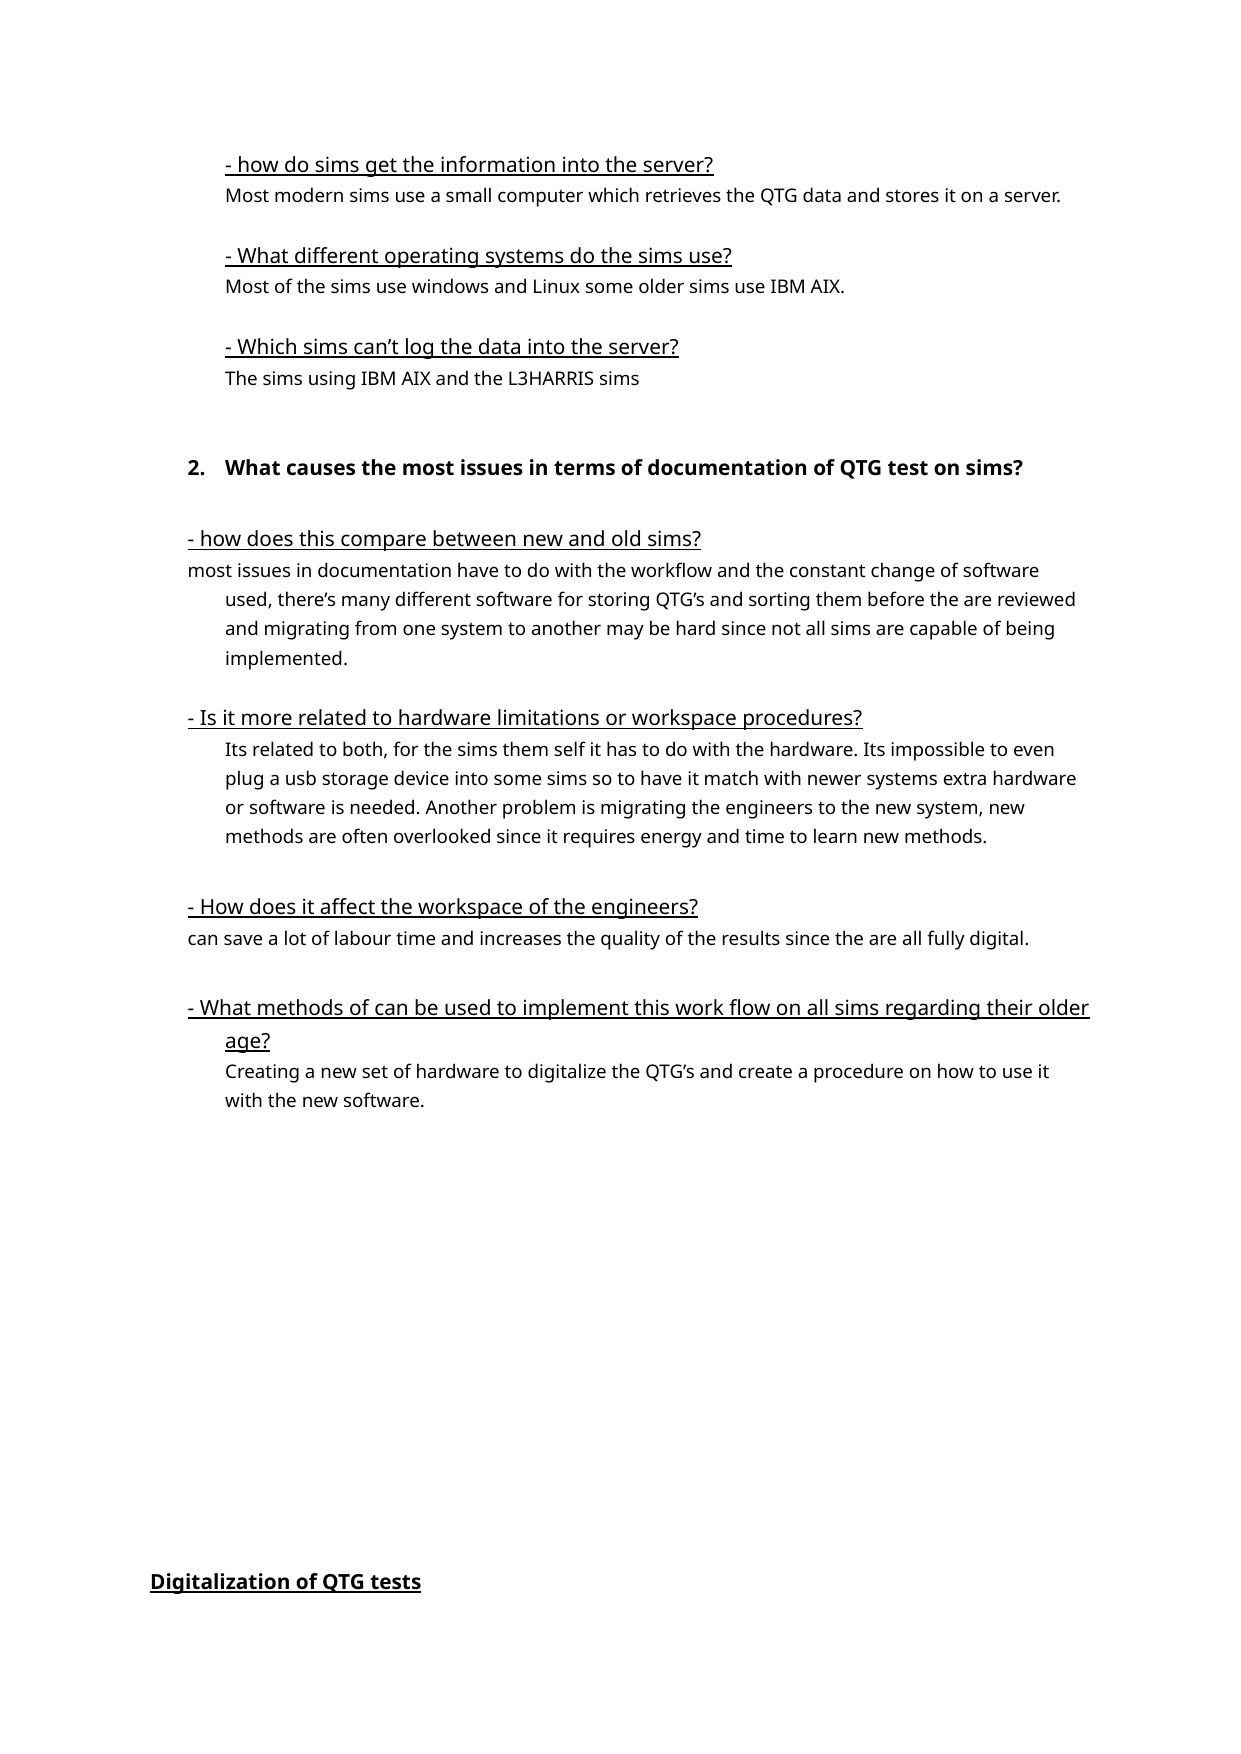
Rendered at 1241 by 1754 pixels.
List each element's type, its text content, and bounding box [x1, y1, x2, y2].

text - how do sims get the information into the server? [225, 150, 1090, 178]
list most issues in documentation have to do with the workflow and the constant change of software used, there’s many different software for storing QTG’s and sorting them before the are reviewed and migrating from one system to another may be hard since not all sims are capable of being implemented. [187, 557, 1090, 670]
text - What different operating systems do the sims use? [225, 241, 1090, 269]
list - Is it more related to hardware limitations or workspace procedures? [187, 703, 1090, 732]
list Its related to both, for the sims them self it has to do with the hardware. Its impossible to even plug a usb storage device into some sims so to have it match with newer systems extra hardware or software is needed. Another problem is migrating the engineers to the new system, new methods are often overlooked since it requires energy and time to learn new methods. [225, 736, 1090, 849]
list What causes the most issues in terms of documentation of QTG test on sims? [187, 453, 1090, 481]
list - How does it affect the workspace of the engineers? [187, 892, 1090, 921]
list - What methods of can be used to implement this work flow on all sims regarding their older [187, 993, 1090, 1017]
list - how does this compare between new and old sims? [187, 524, 1090, 553]
text Digitalization of QTG tests [150, 1567, 1090, 1596]
text The sims using IBM AIX and the L3HARRIS sims [225, 365, 1090, 390]
list can save a lot of labour time and increases the quality of the results since the are all fully digital. [187, 925, 1090, 950]
text Most modern sims use a small computer which retrieves the QTG data and stores it on a server. [225, 183, 1090, 208]
text - Which sims can’t log the data into the server? [225, 332, 1090, 361]
list age? [187, 1018, 1090, 1054]
list Creating a new set of hardware to digitalize the QTG’s and create a procedure on how to use it with the new software. [225, 1058, 1090, 1113]
text Most of the sims use windows and Linux some older sims use IBM AIX. [225, 274, 1090, 299]
